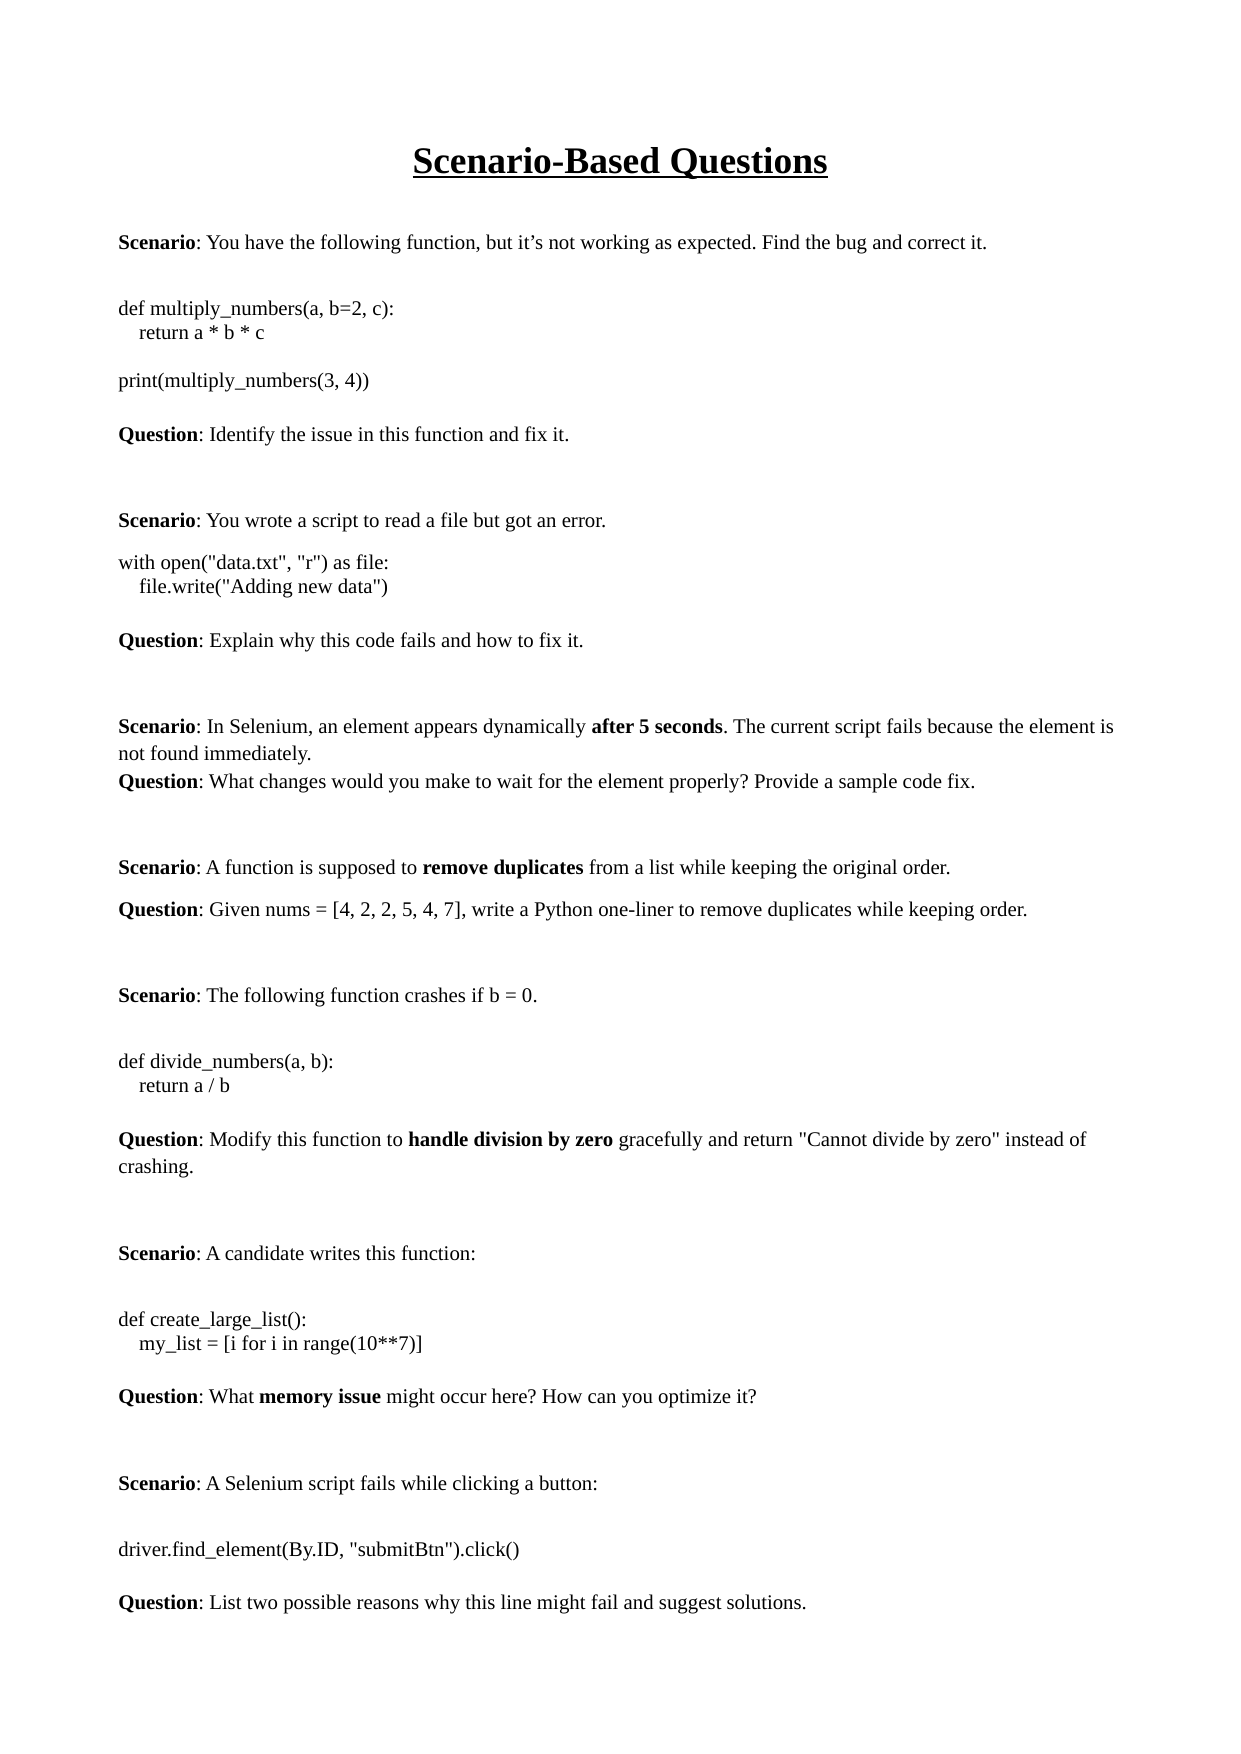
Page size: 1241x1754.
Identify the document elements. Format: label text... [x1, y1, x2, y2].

text Question: Modify this function to handle division by zero gracefully and return "Cannot divide by zero" instead of crashing. [118, 1127, 1122, 1178]
text Scenario: You wrote a script to read a file but got an error. [118, 508, 1122, 532]
text def divide_numbers(a, b): [118, 1049, 1122, 1073]
text my_list = [i for i in range(10**7)] [118, 1331, 1122, 1355]
text return a * b * c [118, 320, 1122, 344]
text with open("data.txt", "r") as file: [118, 550, 1122, 574]
text Scenario: A candidate writes this function: [118, 1241, 1122, 1264]
text print(multiply_numbers(3, 4)) [118, 368, 1122, 392]
text Question: Identify the issue in this function and fix it. [118, 422, 1122, 446]
text Scenario: In Selenium, an element appears dynamically after 5 seconds. The current script fails because the element is not found immediately. Question: What changes would you make to wait for the element properly? Provide a sample code fix. [118, 713, 1122, 793]
text Question: List two possible reasons why this line might fail and suggest solutions. [118, 1590, 1122, 1614]
text return a / b [118, 1073, 1122, 1097]
text file.write("Adding new data") [118, 574, 1122, 598]
text Scenario: A Selenium script fails while clicking a button: [118, 1470, 1122, 1494]
text driver.find_element(By.ID, "submitBtn").click() [118, 1537, 1122, 1561]
text def multiply_numbers(a, b=2, c): [118, 296, 1122, 320]
text Question: What memory issue might occur here? How can you optimize it? [118, 1384, 1122, 1408]
text Question: Given nums = [4, 2, 2, 5, 4, 7], write a Python one-liner to remove duplicates while keeping order. [118, 897, 1122, 921]
subtitle Scenario-Based Questions [118, 139, 1122, 182]
text def create_large_list(): [118, 1307, 1122, 1331]
text Question: Explain why this code fails and how to fix it. [118, 627, 1122, 652]
text Scenario: The following function crashes if b = 0. [118, 983, 1122, 1007]
text Scenario: A function is supposed to remove duplicates from a list while keeping the original order. [118, 855, 1122, 879]
text Scenario: You have the following function, but it’s not working as expected. Find the bug and correct it. [118, 230, 1122, 254]
